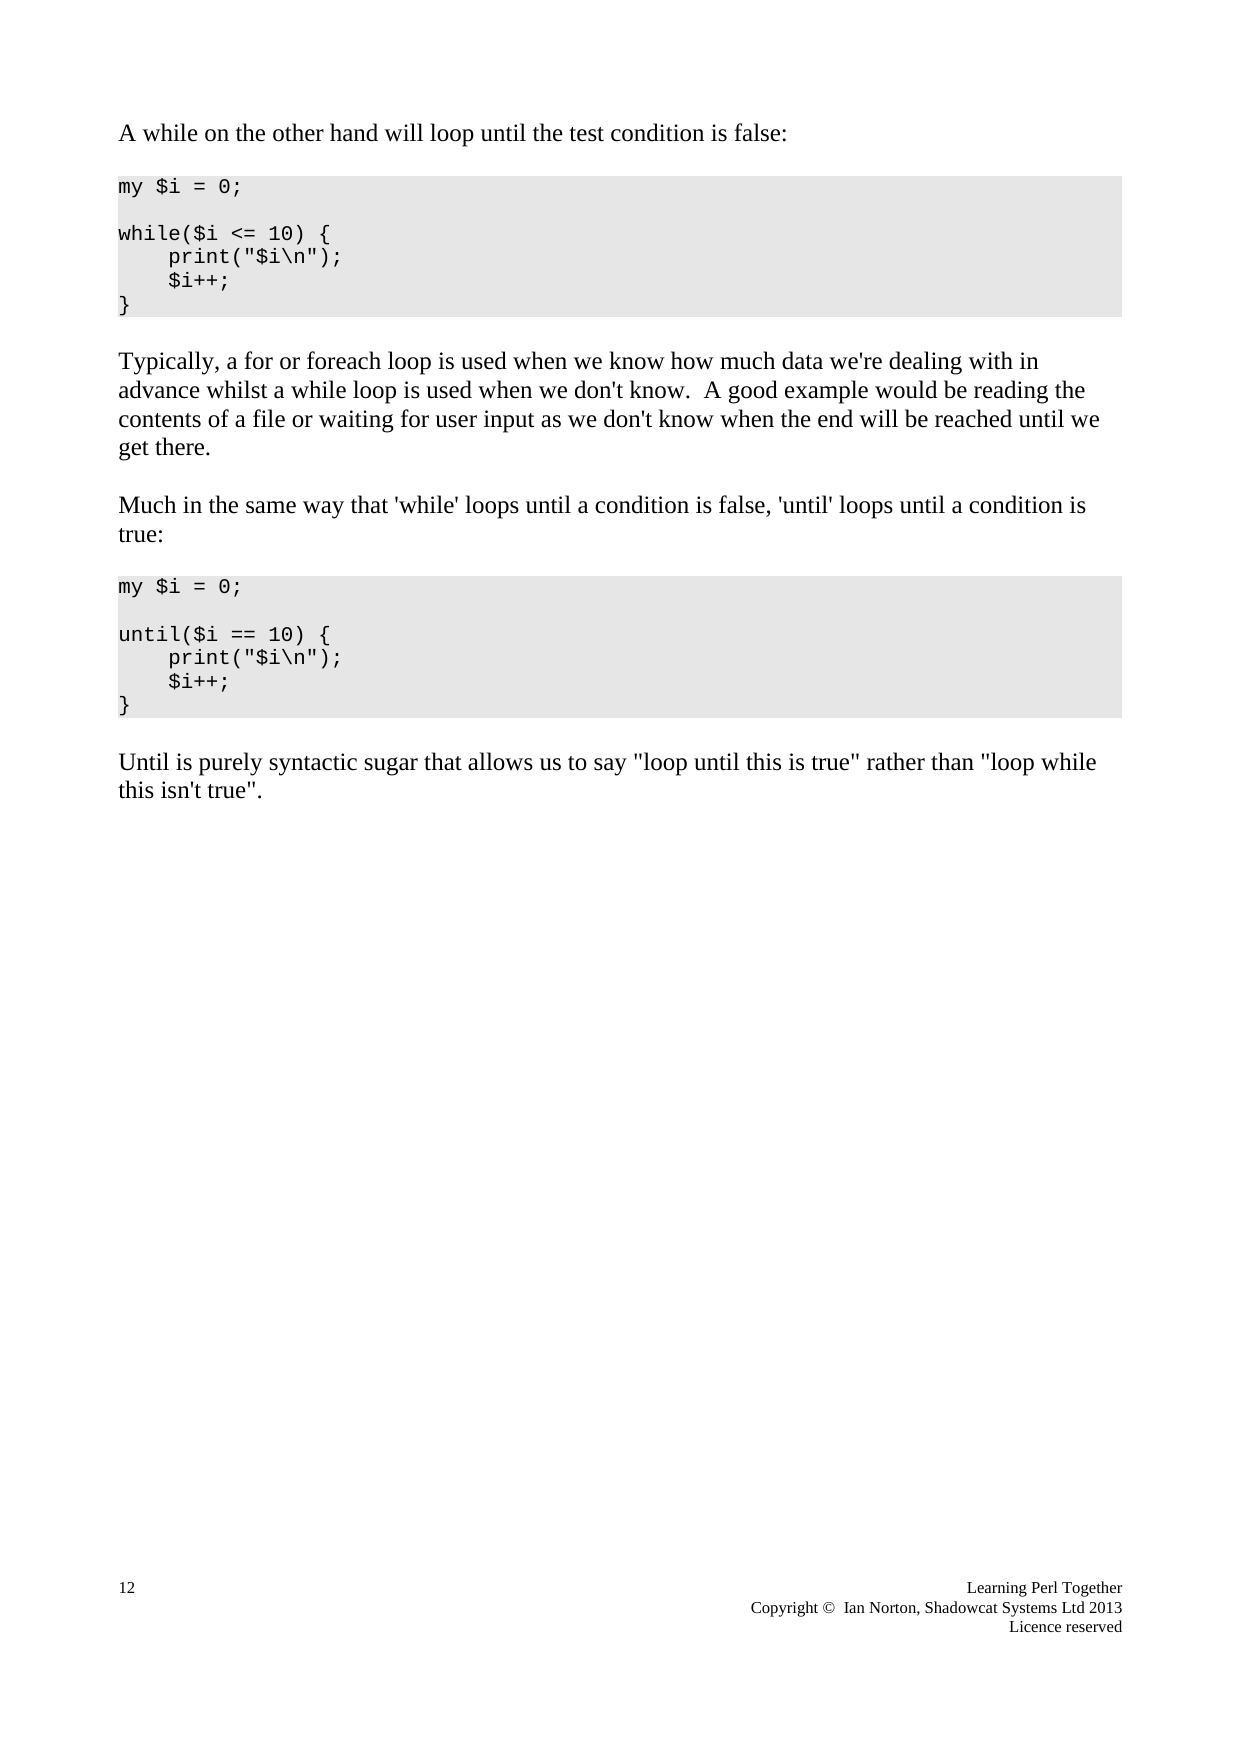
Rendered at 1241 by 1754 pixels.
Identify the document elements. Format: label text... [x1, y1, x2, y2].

text } [118, 694, 1122, 718]
text Much in the same way that 'while' loops until a condition is false, 'until' loops until a condition is true: [118, 490, 1122, 547]
text } [118, 294, 1122, 317]
text $i++; [118, 671, 1122, 694]
text print("$i\n"); [118, 247, 1122, 270]
text Until is purely syntactic sugar that allows us to say "loop until this is true" rather than "loop while this isn't true". [118, 747, 1122, 804]
text while($i <= 10) { [118, 223, 1122, 247]
text my $i = 0; [118, 576, 1122, 600]
text my $i = 0; [118, 176, 1122, 199]
text A while on the other hand will loop until the test condition is false: [118, 118, 1122, 147]
text Typically, a for or foreach loop is used when we know how much data we're dealing with in advance whilst a while loop is used when we don't know. A good example would be reading the contents of a file or waiting for user input as we don't know when the end will be reached until we get there. [118, 346, 1122, 461]
text until($i == 10) { [118, 623, 1122, 647]
text print("$i\n"); [118, 647, 1122, 671]
text $i++; [118, 270, 1122, 294]
